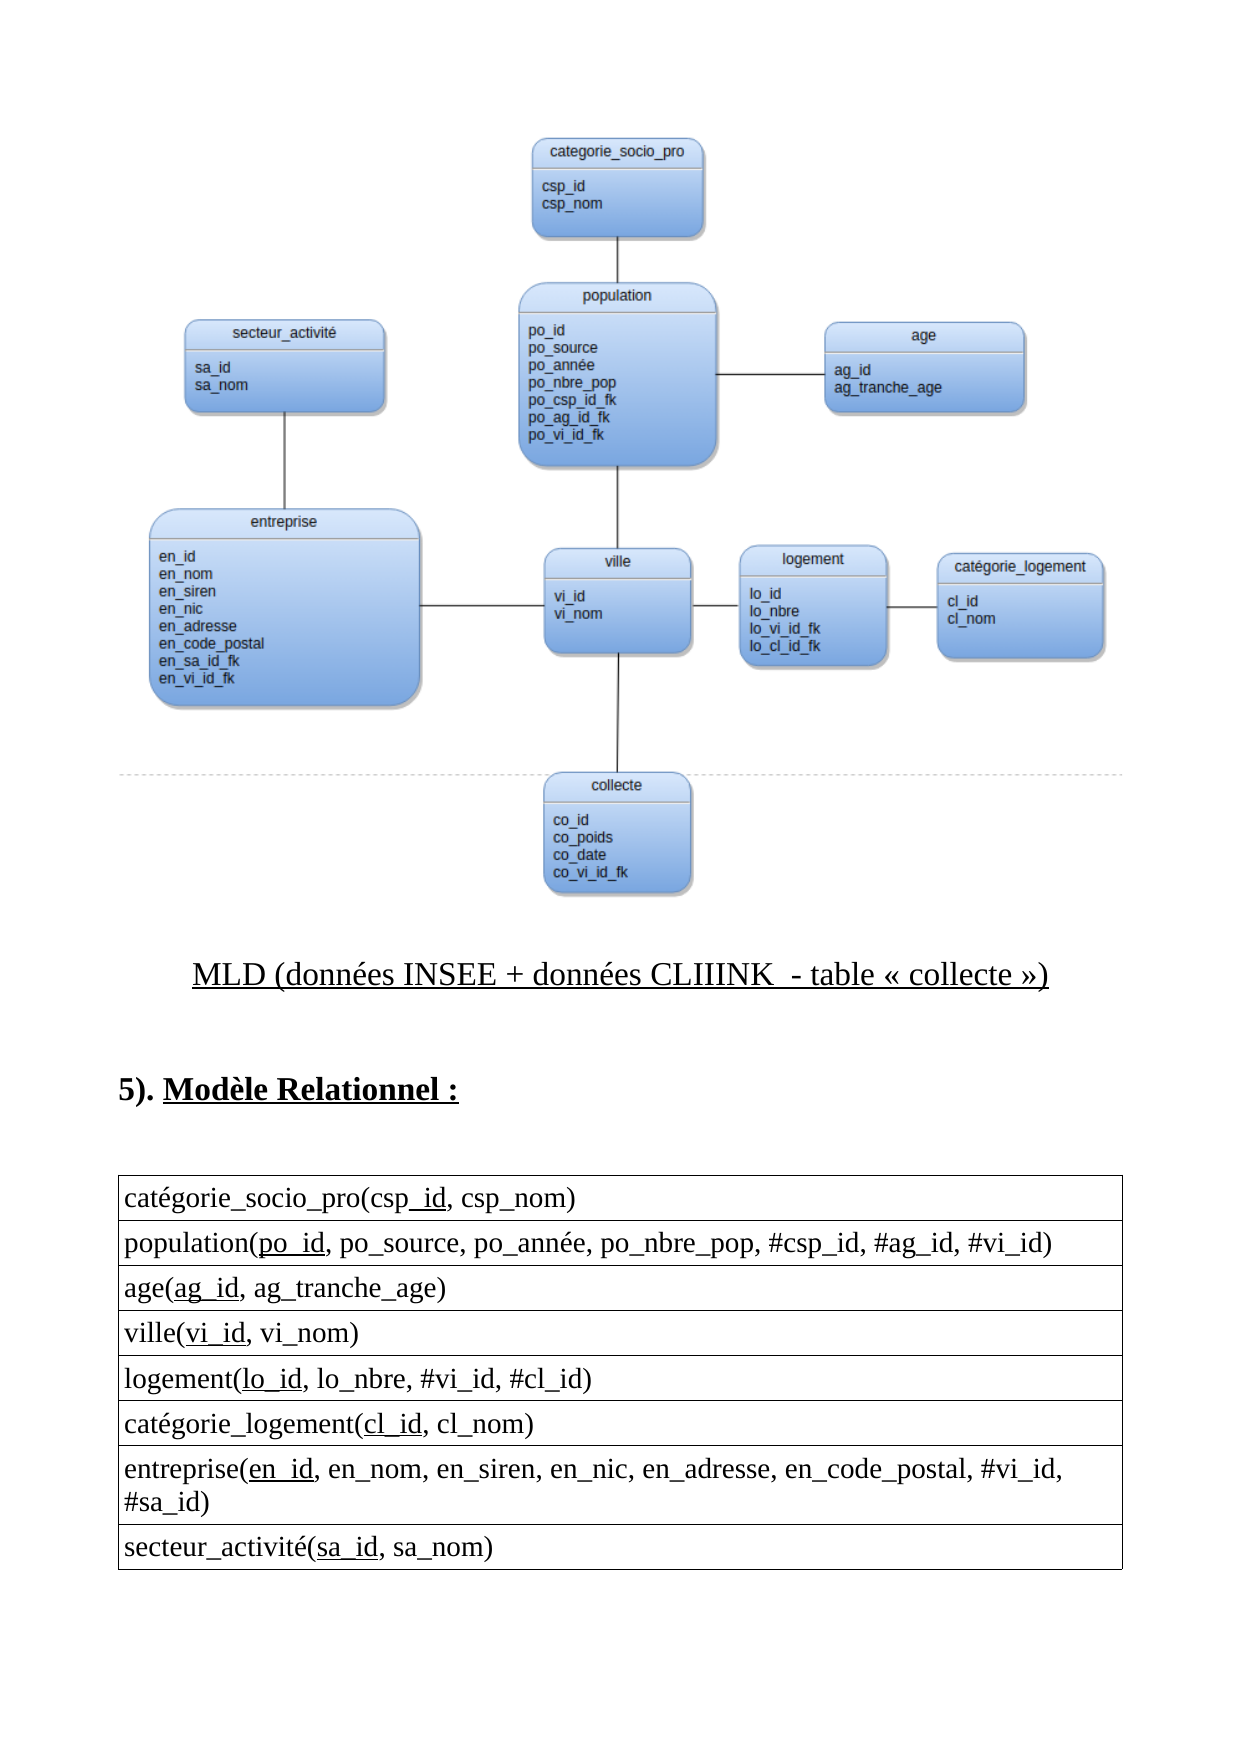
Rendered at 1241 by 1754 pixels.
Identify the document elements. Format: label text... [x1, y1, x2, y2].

text MLD (données INSEE + données CLIIINK - table « collecte ») [118, 954, 1122, 992]
table_cell age(ag_id, ag_tranche_age) [119, 1266, 1122, 1310]
text 5). Modèle Relationnel : [118, 1069, 1122, 1107]
table_cell entreprise(en_id, en_nom, en_siren, en_nic, en_adresse, en_code_postal, #vi_id, #sa_id) [119, 1446, 1122, 1524]
table_cell logement(lo_id, lo_nbre, #vi_id, #cl_id) [119, 1356, 1122, 1400]
table_cell secteur_activité(sa_id, sa_nom) [119, 1525, 1122, 1569]
picture [118, 118, 1123, 916]
table_cell ville(vi_id, vi_nom) [119, 1311, 1122, 1355]
table_cell population(po_id, po_source, po_année, po_nbre_pop, #csp_id, #ag_id, #vi_id) [119, 1221, 1122, 1265]
table_header catégorie_socio_pro(csp_id, csp_nom) [119, 1176, 1122, 1219]
table_cell catégorie_logement(cl_id, cl_nom) [119, 1401, 1122, 1445]
